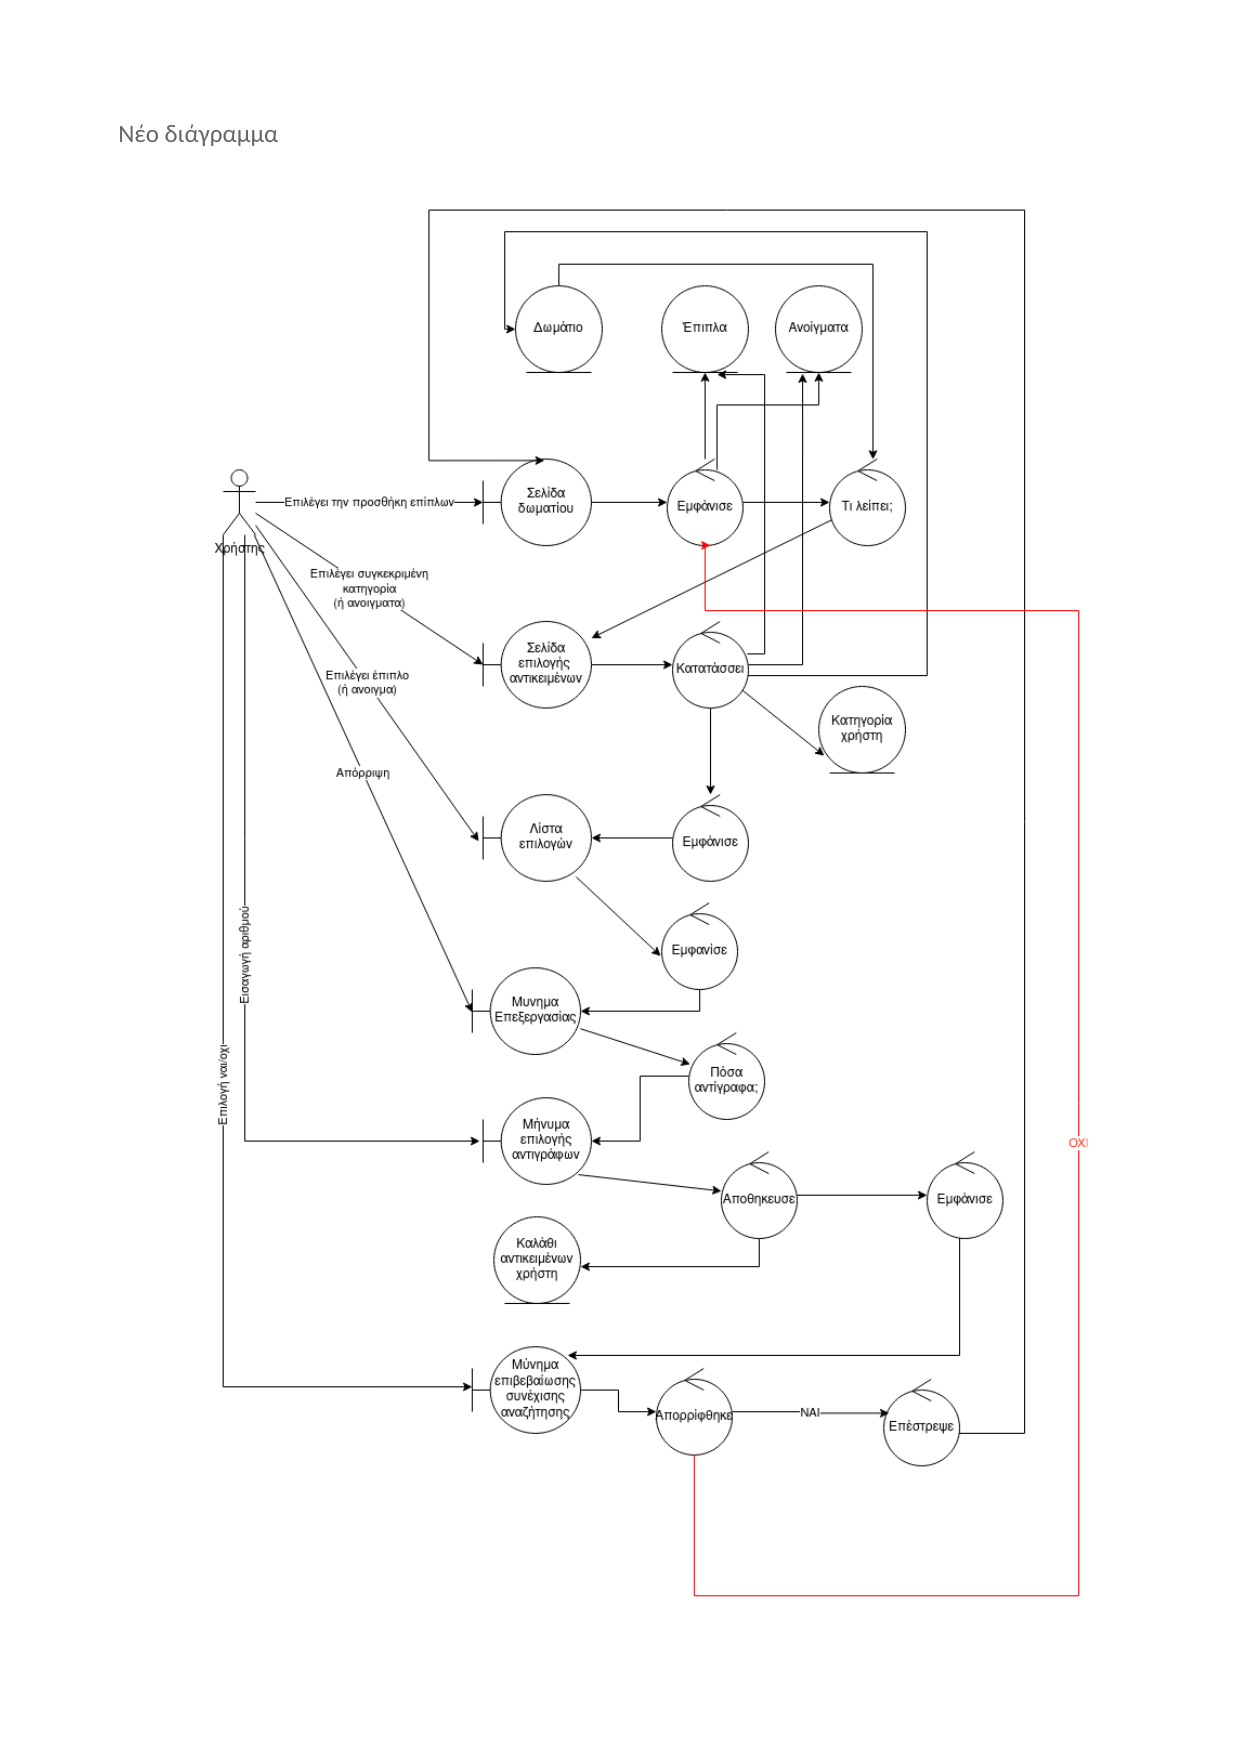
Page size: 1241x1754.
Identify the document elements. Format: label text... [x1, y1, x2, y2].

subtitle Νέο διάγραμμα [118, 118, 1122, 149]
